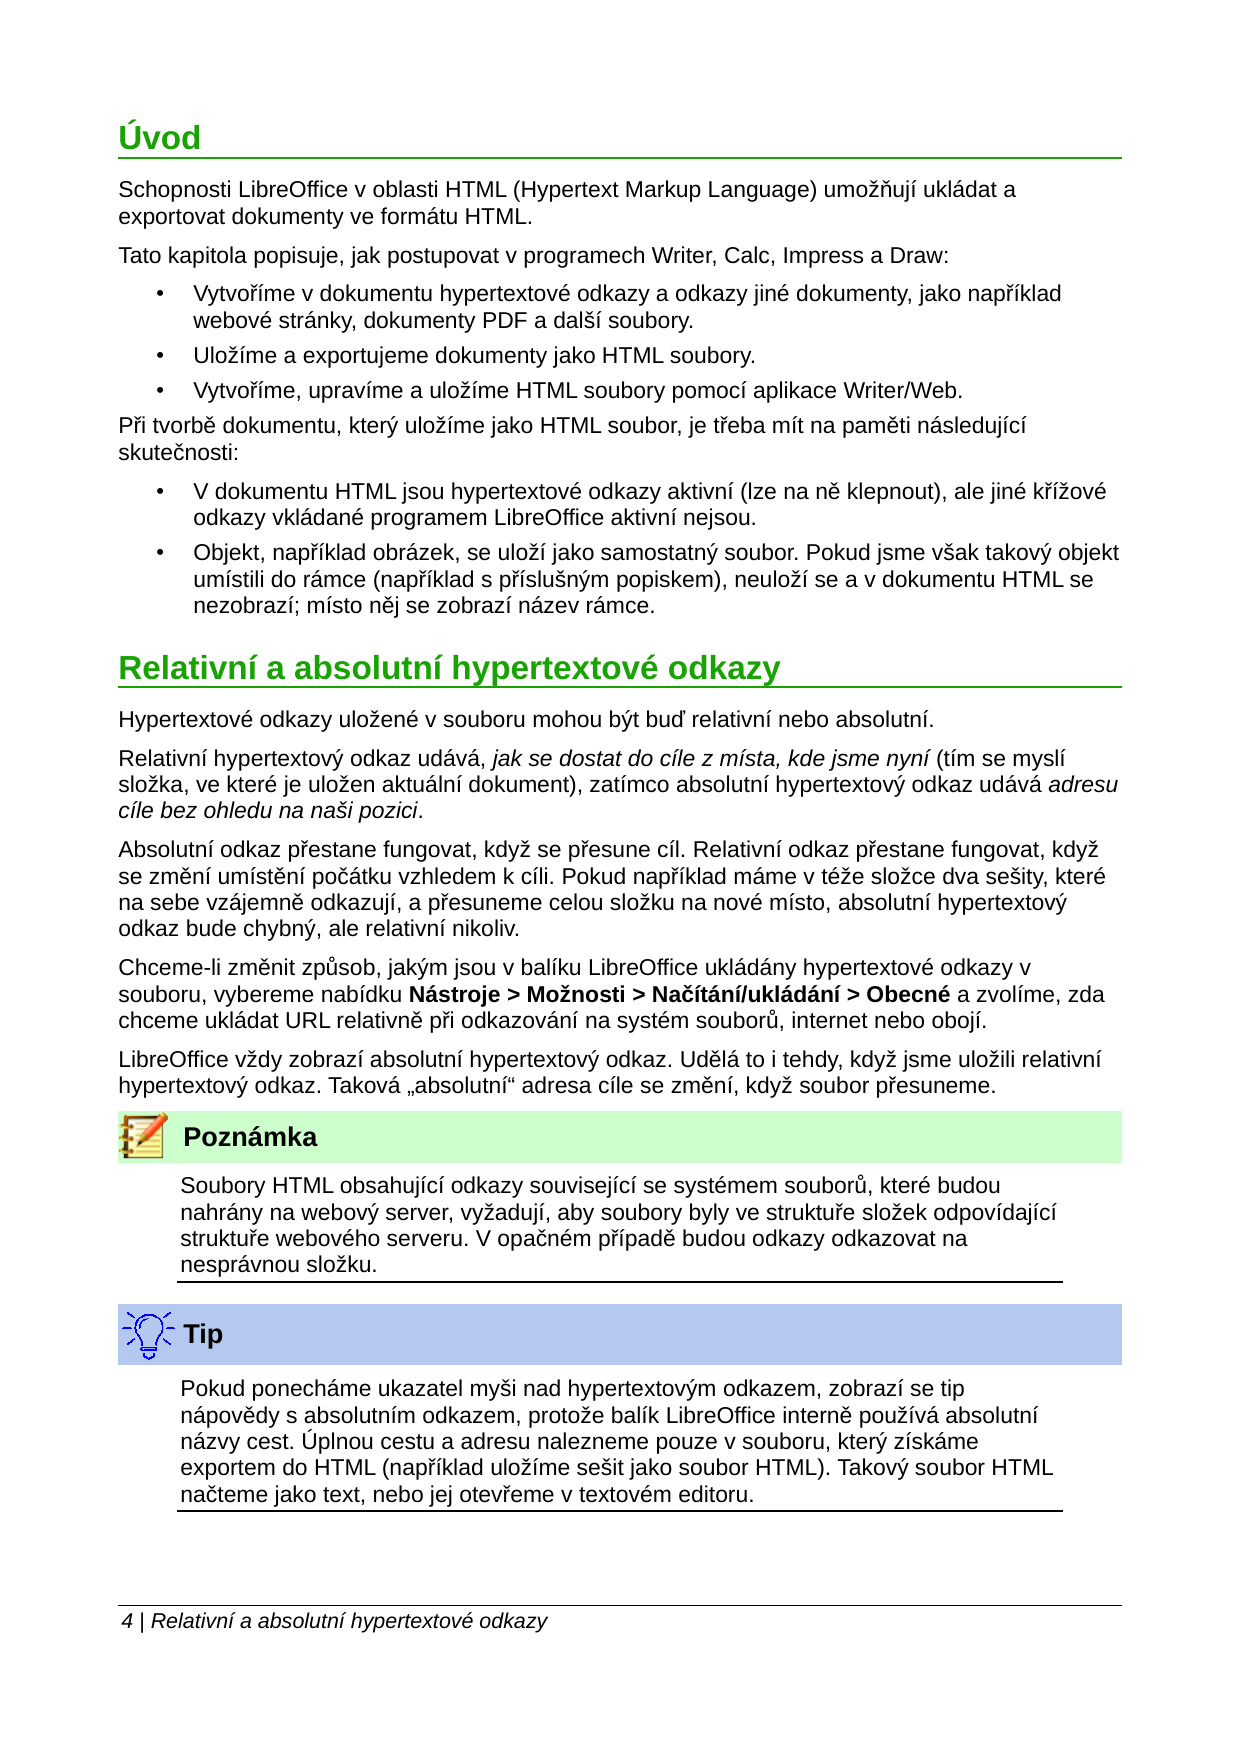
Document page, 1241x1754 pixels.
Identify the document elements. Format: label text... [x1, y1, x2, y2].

subtitle Úvod [118, 118, 1122, 157]
text Soubory HTML obsahující odkazy související se systémem souborů, které budou nahrány na webový server, vyžadují, aby soubory byly ve struktuře složek odpovídající struktuře webového serveru. V opačném případě budou odkazy odkazovat na nesprávnou složku. [177, 1169, 1063, 1281]
list Při tvorbě dokumentu, který uložíme jako HTML soubor, je třeba mít na paměti následující skutečnosti: [118, 412, 1122, 465]
list Tato kapitola popisuje, jak postupovat v programech Writer, Calc, Impress a Draw: [118, 242, 1122, 268]
subtitle Tip [118, 1304, 1122, 1365]
text LibreOffice vždy zobrazí absolutní hypertextový odkaz. Udělá to i tehdy, když jsme uložili relativní hypertextový odkaz. Taková „absolutní“ adresa cíle se změní, když soubor přesuneme. [118, 1046, 1122, 1098]
text Schopnosti LibreOffice v oblasti HTML (Hypertext Markup Language) umožňují ukládat a exportovat dokumenty ve formátu HTML. [118, 176, 1122, 229]
text Absolutní odkaz přestane fungovat, když se přesune cíl. Relativní odkaz přestane fungovat, když se změní umístění počátku vzhledem k cíli. Pokud například máme v téže složce dva sešity, které na sebe vzájemně odkazují, a přesuneme celou složku na nové místo, absolutní hypertextový odkaz bude chybný, ale relativní nikoliv. [118, 836, 1122, 942]
text Pokud ponecháme ukazatel myši nad hypertextovým odkazem, zobrazí se tip nápovědy s absolutním odkazem, protože balík LibreOffice interně používá absolutní názvy cest. Úplnou cestu a adresu nalezneme pouze v souboru, který získáme exportem do HTML (například uložíme sešit jako soubor HTML). Takový soubor HTML načteme jako text, nebo jej otevřeme v textovém editoru. [177, 1372, 1063, 1510]
subtitle Relativní a absolutní hypertextové odkazy [118, 648, 1122, 686]
list Objekt, například obrázek, se uloží jako samostatný soubor. Pokud jsme však takový objekt umístili do rámce (například s příslušným popiskem), neuloží se a v dokumentu HTML se nezobrazí; místo něj se zobrazí název rámce. [156, 539, 1122, 618]
list V dokumentu HTML jsou hypertextové odkazy aktivní (lze na ně klepnout), ale jiné křížové odkazy vkládané programem LibreOffice aktivní nejsou. [156, 478, 1122, 530]
subtitle Poznámka [118, 1111, 1122, 1163]
picture [119, 1304, 179, 1364]
list Vytvoříme v dokumentu hypertextové odkazy a odkazy jiné dokumenty, jako například webové stránky, dokumenty PDF a další soubory. [156, 280, 1122, 333]
text Chceme-li změnit způsob, jakým jsou v balíku LibreOffice ukládány hypertextové odkazy v souboru, vybereme nabídku Nástroje > Možnosti > Načítání/ukládání > Obecné a zvolíme, zda chceme ukládat URL relativně při odkazování na systém souborů, internet nebo obojí. [118, 954, 1122, 1033]
text Relativní hypertextový odkaz udává, jak se dostat do cíle z místa, kde jsme nyní (tím se myslí složka, ve které je uložen aktuální dokument), zatímco absolutní hypertextový odkaz udává adresu cíle bez ohledu na naši pozici. [118, 745, 1122, 824]
list Vytvoříme, upravíme a uložíme HTML soubory pomocí aplikace Writer/Web. [156, 377, 1122, 403]
list Uložíme a exportujeme dokumenty jako HTML soubory. [156, 342, 1122, 368]
picture [119, 1111, 170, 1162]
text Hypertextové odkazy uložené v souboru mohou být buď relativní nebo absolutní. [118, 706, 1122, 732]
